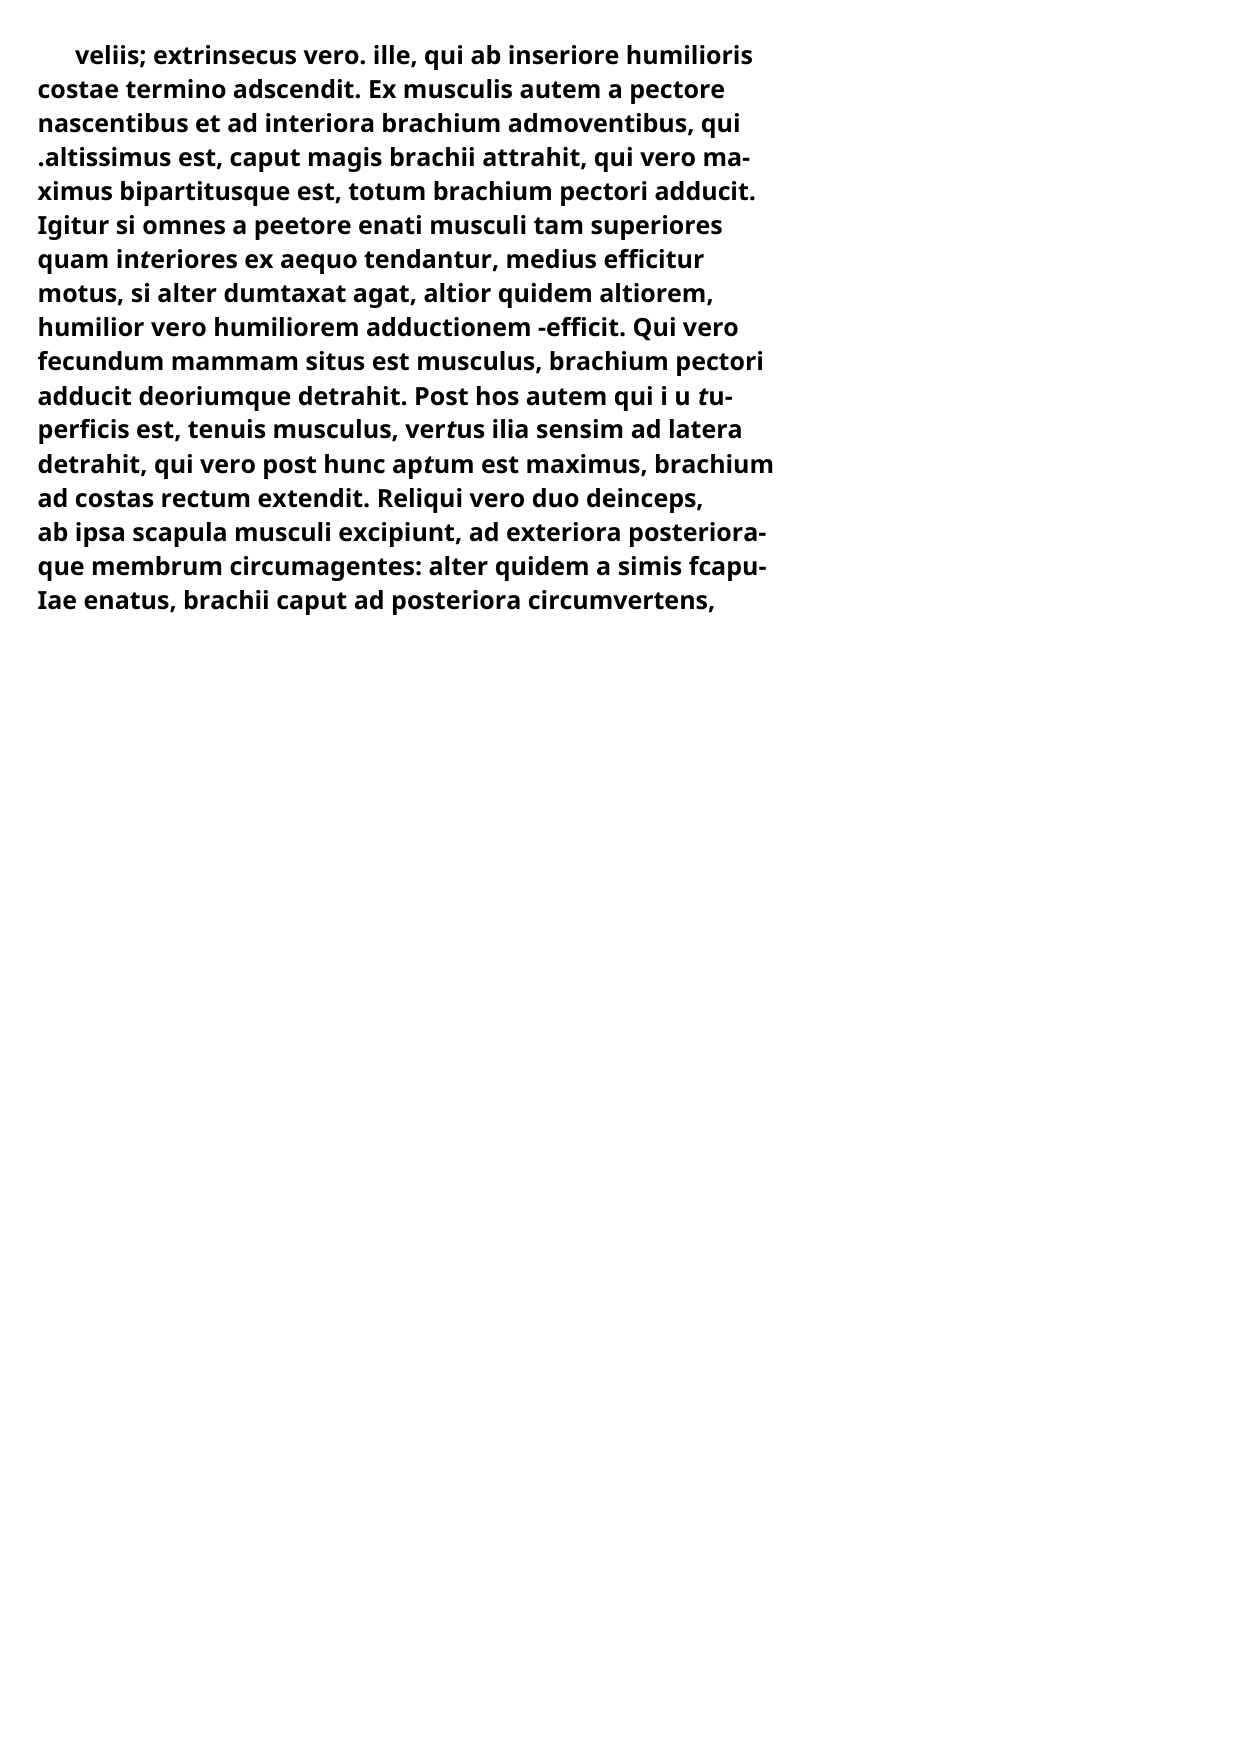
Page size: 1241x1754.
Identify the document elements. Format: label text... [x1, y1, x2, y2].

text veliis; extrinsecus vero. ille, qui ab inseriore humilioris costae termino adscendit. Ex musculis autem a pectore nascentibus et ad interiora brachium admoventibus, qui .altissimus est, caput magis brachii attrahit, qui vero ma- ximus bipartitusque est, totum brachium pectori adducit. Igitur si omnes a peetore enati musculi tam superiores quam interiores ex aequo tendantur, medius efficitur motus, si alter dumtaxat agat, altior quidem altiorem, humilior vero humiliorem adductionem -efficit. Qui vero fecundum mammam situs est musculus, brachium pectori adducit deoriumque detrahit. Post hos autem qui i u tu- perficis est, tenuis musculus, vertus ilia sensim ad latera detrahit, qui vero post hunc aptum est maximus, brachium ad costas rectum extendit. Reliqui vero duo deinceps, ab ipsa scapula musculi excipiunt, ad exteriora posteriora- que membrum circumagentes: alter quidem a simis fcapu- Iae enatus, brachii caput ad posteriora circumvertens, [37, 37, 1203, 617]
